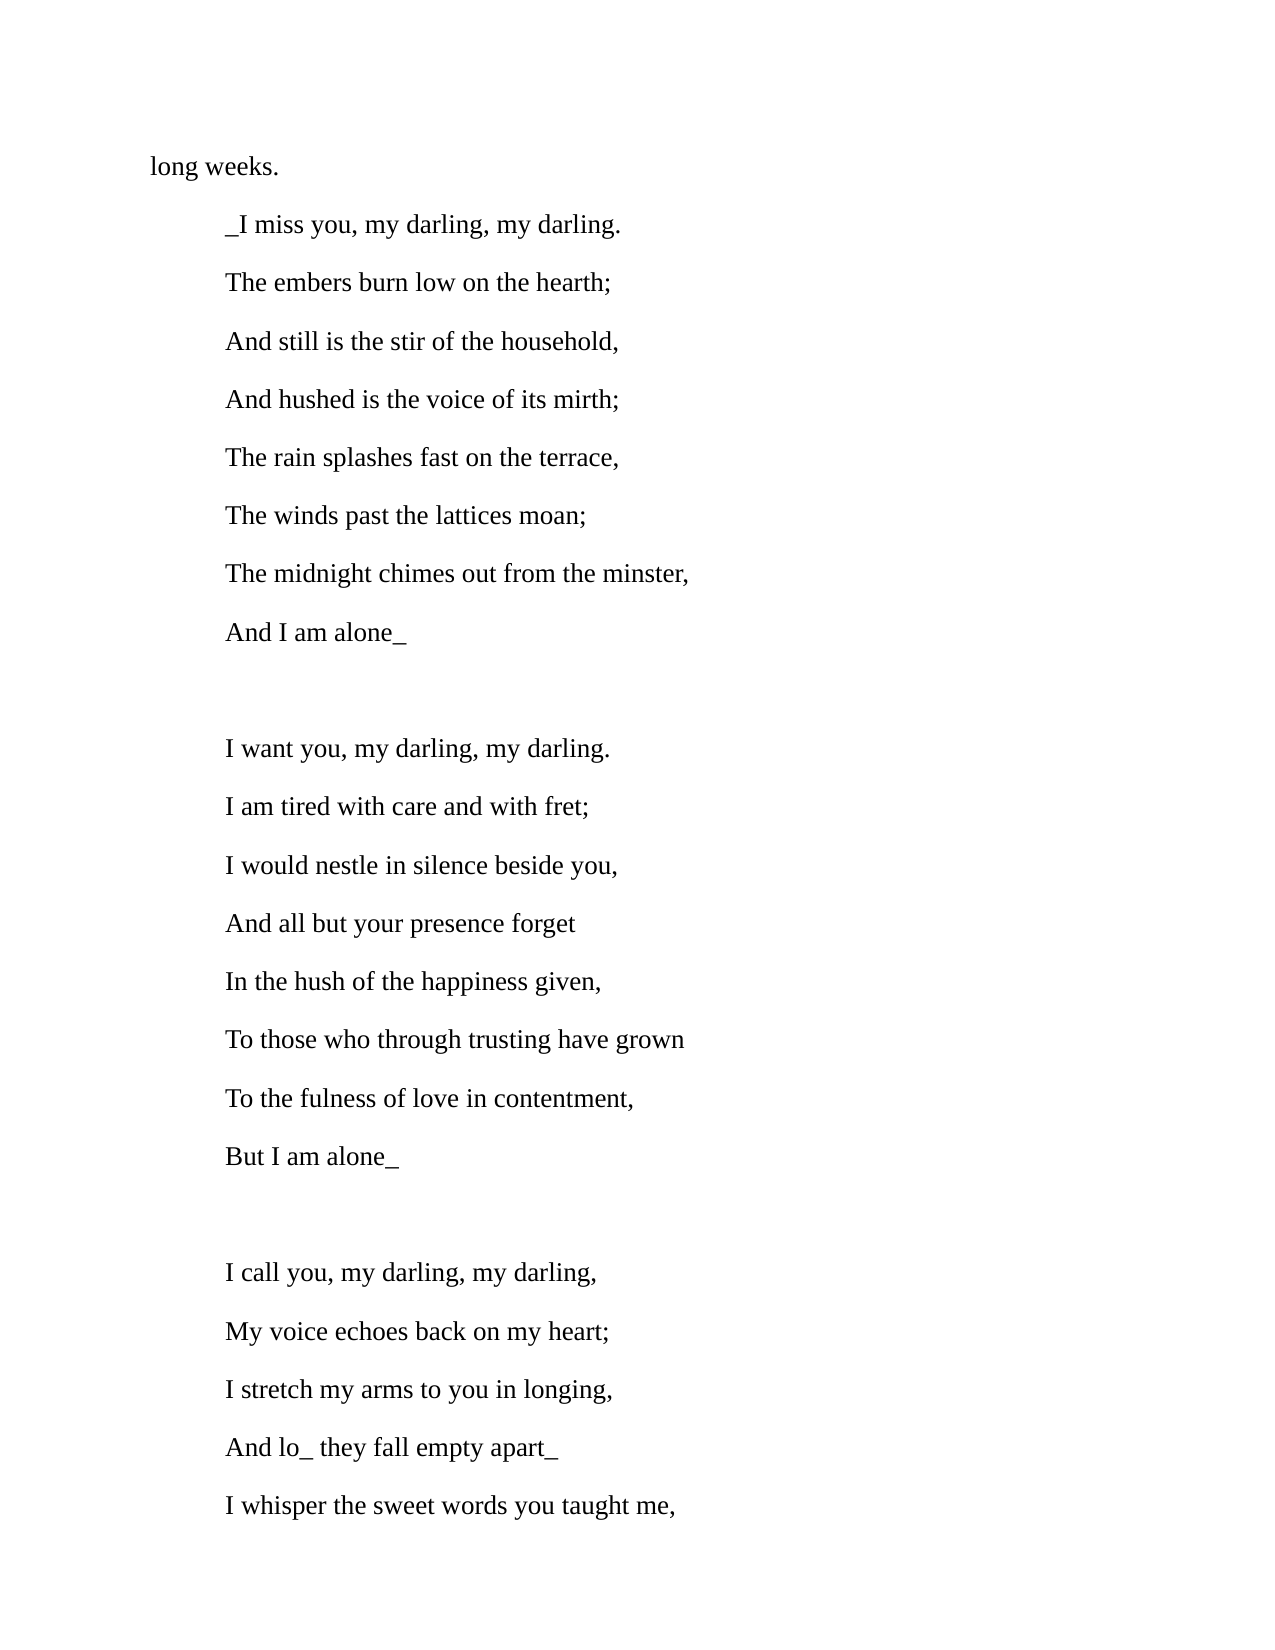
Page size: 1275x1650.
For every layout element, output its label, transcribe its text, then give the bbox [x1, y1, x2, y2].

text I stretch my arms to you in longing, [225, 1373, 1125, 1404]
text I am tired with care and with fret; [225, 791, 1125, 822]
text But I am alone_ [225, 1140, 1125, 1171]
text And lo_ they fall empty apart_ [225, 1431, 1125, 1462]
text And I am alone_ [225, 616, 1125, 647]
text The rain splashes fast on the terrace, [225, 441, 1125, 472]
text I whisper the sweet words you taught me, [225, 1489, 1125, 1520]
text The embers burn low on the hearth; [225, 266, 1125, 298]
text _I miss you, my darling, my darling. [225, 208, 1125, 239]
text I call you, my darling, my darling, [225, 1256, 1125, 1287]
text long weeks. [150, 150, 1125, 181]
text The winds past the lattices moan; [225, 499, 1125, 531]
text The midnight chimes out from the minster, [225, 558, 1125, 589]
text To the fulness of love in contentment, [225, 1082, 1125, 1113]
text And hushed is the voice of its mirth; [225, 383, 1125, 414]
text And all but your presence forget [225, 907, 1125, 938]
text In the hush of the happiness given, [225, 965, 1125, 996]
text I would nestle in silence beside you, [225, 849, 1125, 880]
text To those who through trusting have grown [225, 1023, 1125, 1054]
text My voice echoes back on my heart; [225, 1314, 1125, 1346]
text And still is the stir of the household, [225, 325, 1125, 356]
text I want you, my darling, my darling. [225, 732, 1125, 763]
